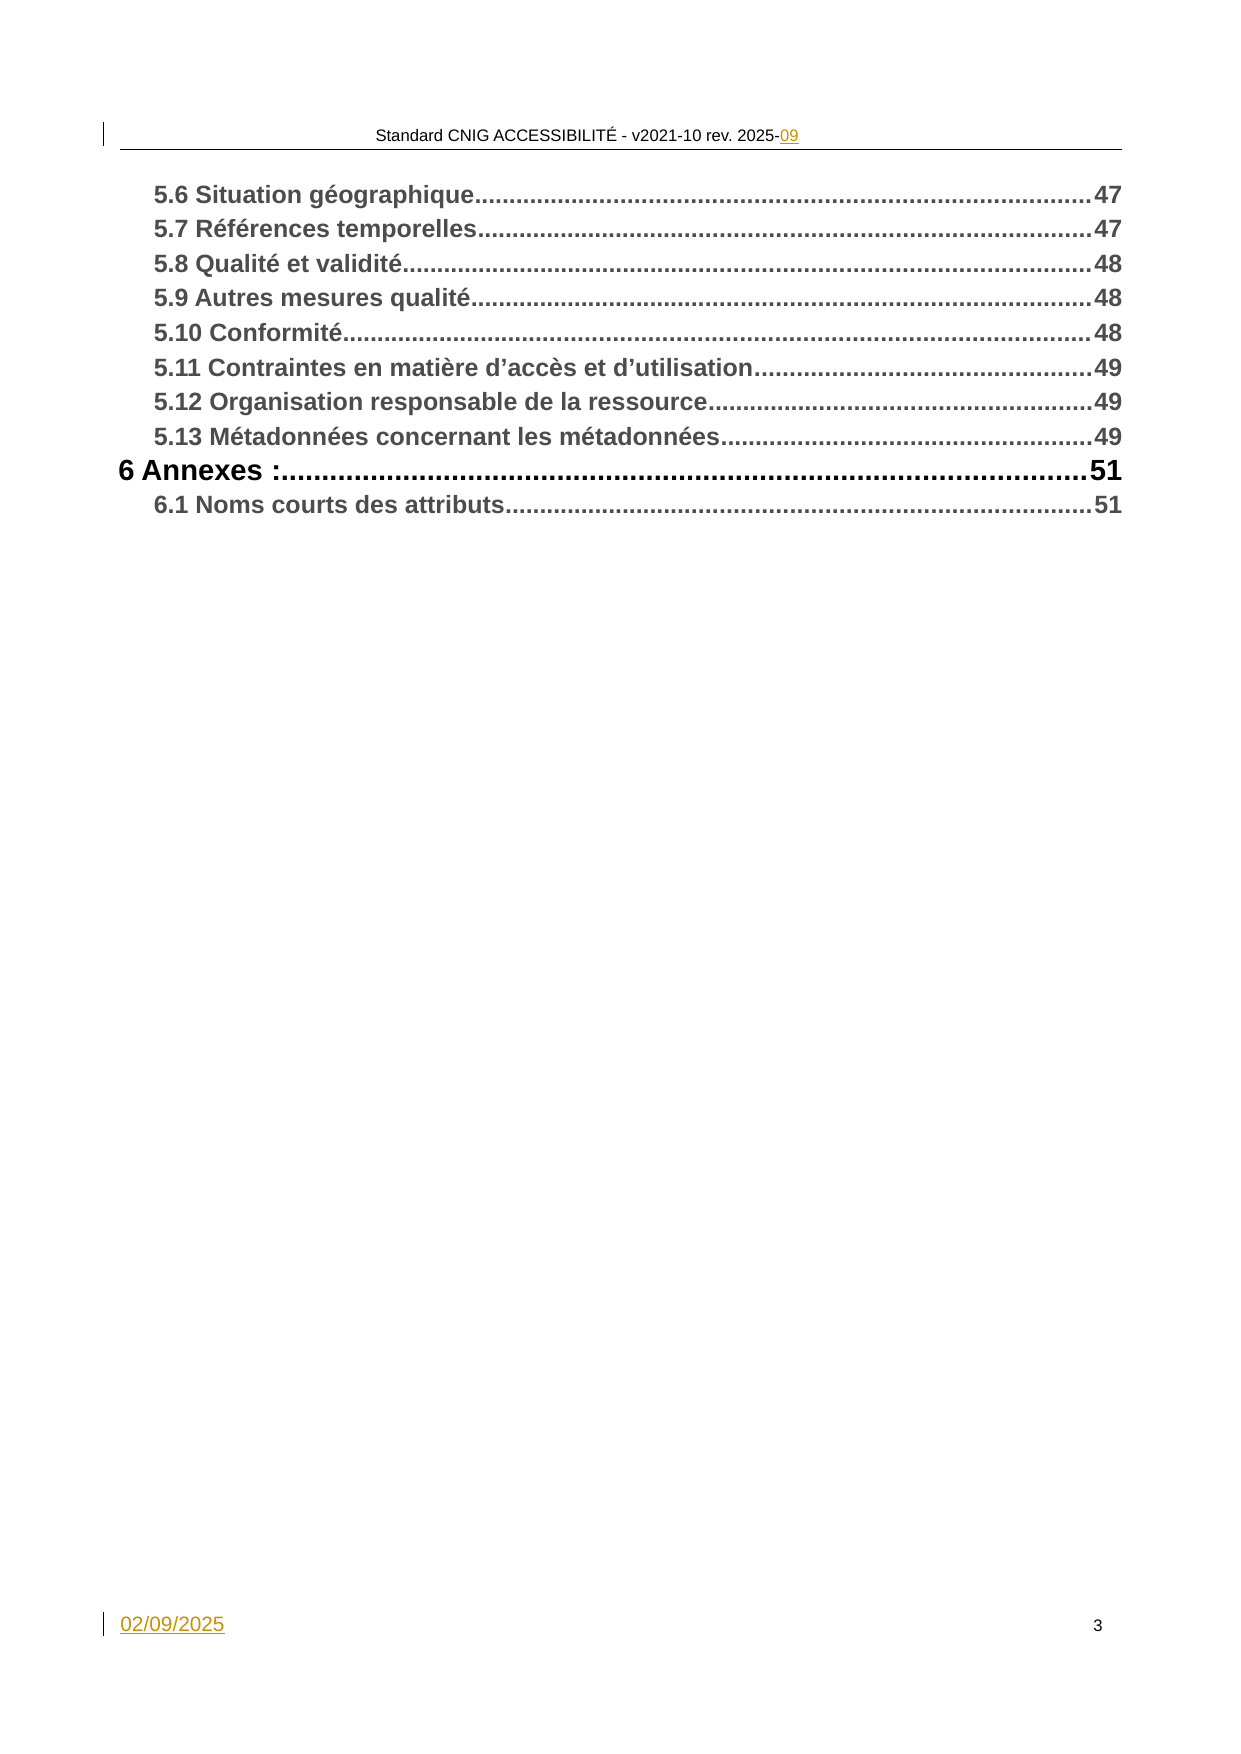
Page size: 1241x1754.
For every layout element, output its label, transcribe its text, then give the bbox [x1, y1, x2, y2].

text 5.6 Situation géographique 47 [153, 180, 1122, 208]
text 5.7 Références temporelles 47 [153, 214, 1122, 243]
text 5.9 Autres mesures qualité 48 [153, 283, 1122, 312]
text 5.12 Organisation responsable de la ressource 49 [153, 387, 1122, 416]
text 5.10 Conformité 48 [153, 318, 1122, 347]
text 5.8 Qualité et validité 48 [153, 249, 1122, 278]
text 6.1 Noms courts des attributs 51 [153, 490, 1122, 519]
text 6 Annexes : 51 [118, 453, 1122, 487]
text 5.11 Contraintes en matière d’accès et d’utilisation 49 [153, 353, 1122, 381]
text 5.13 Métadonnées concernant les métadonnées 49 [153, 422, 1122, 451]
